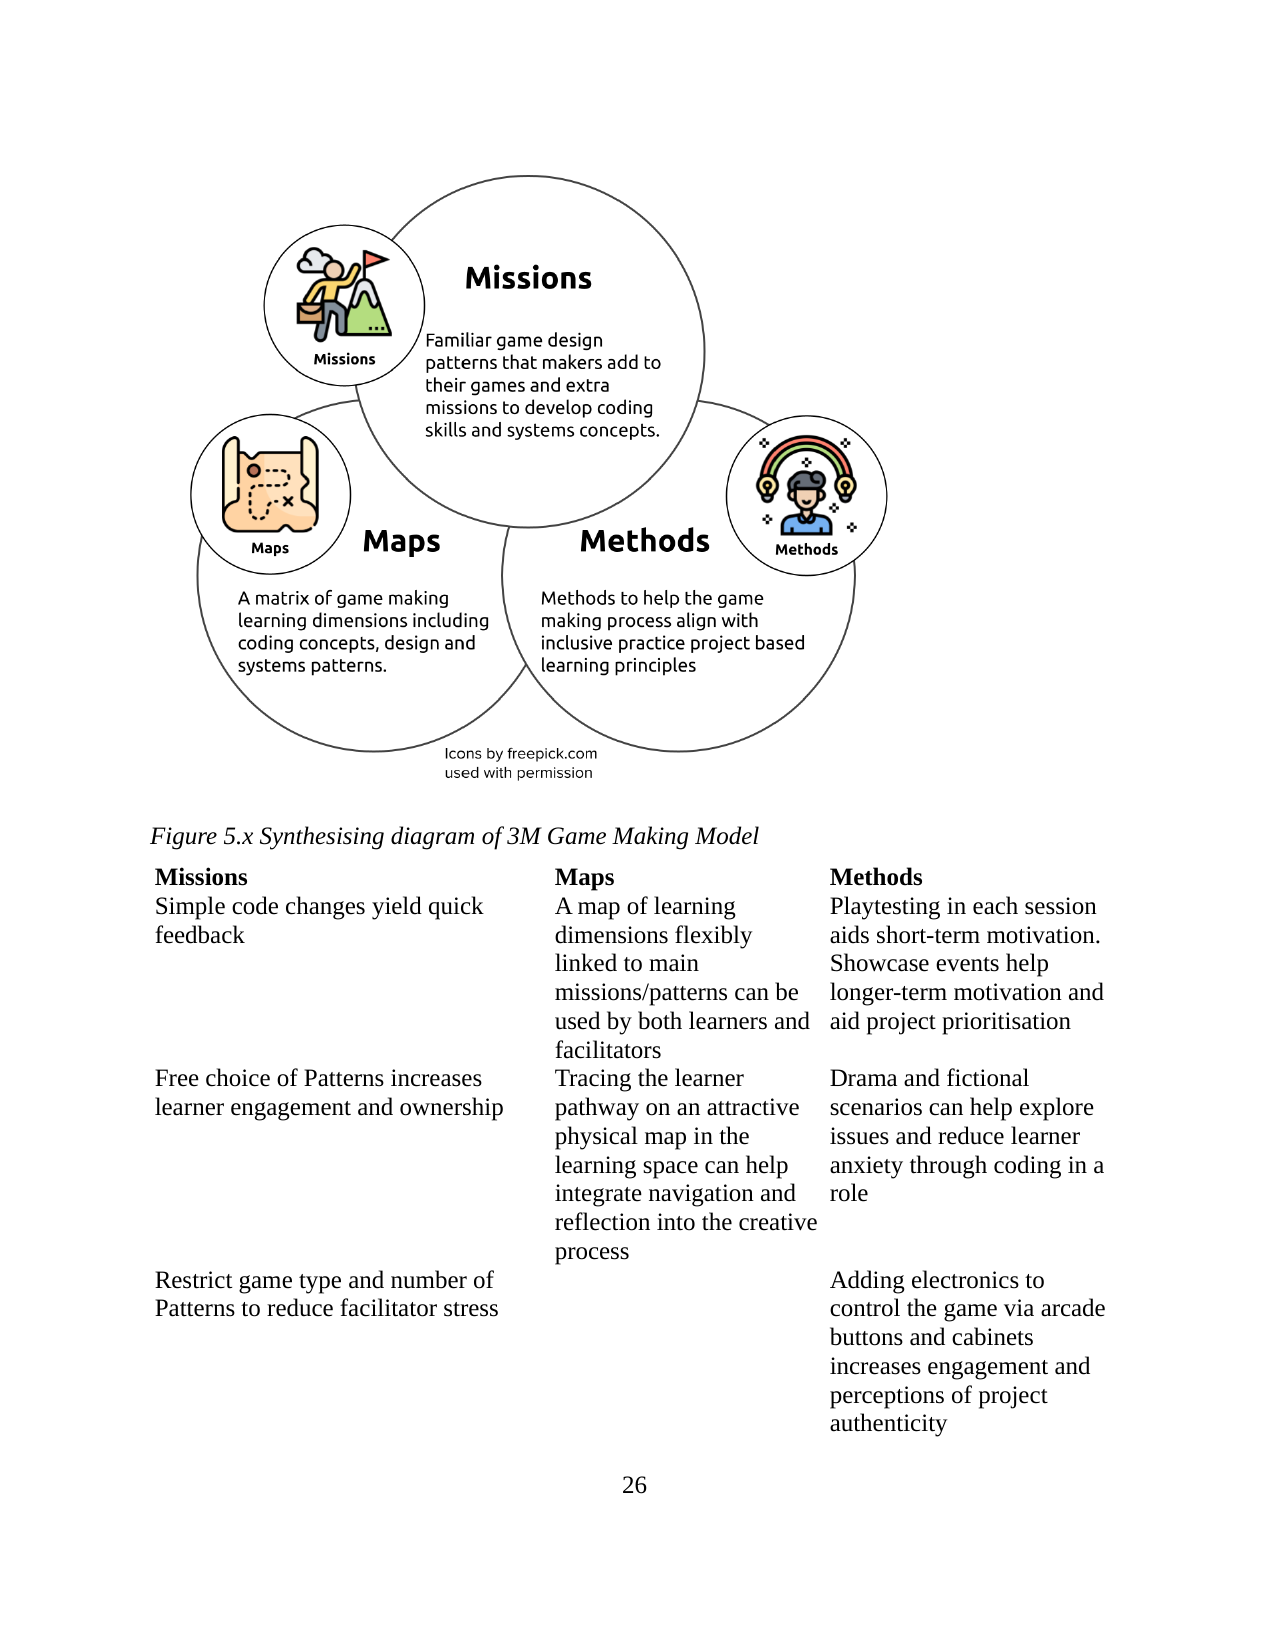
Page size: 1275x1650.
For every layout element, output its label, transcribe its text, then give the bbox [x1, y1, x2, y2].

table_cell [550, 1265, 825, 1437]
table_header Missions [150, 862, 550, 891]
table_cell Simple code changes yield quick feedback [150, 891, 550, 1063]
table_cell Restrict game type and number of Patterns to reduce facilitator stress [150, 1265, 550, 1437]
table_cell Playtesting in each session aids short-term motivation. Showcase events help longer-term motivation and aid project prioritisation [825, 891, 1125, 1063]
text Figure 5.x Synthesising diagram of 3M Game Making Model [150, 821, 1125, 850]
table_cell Free choice of Patterns increases learner engagement and ownership [150, 1064, 550, 1265]
picture [150, 150, 930, 809]
table_header Maps [550, 862, 825, 891]
table_cell A map of learning dimensions flexibly linked to main missions/patterns can be used by both learners and facilitators [550, 891, 825, 1063]
table_cell Drama and fictional scenarios can help explore issues and reduce learner anxiety through coding in a role [825, 1064, 1125, 1265]
table_header Methods [825, 862, 1125, 891]
table_cell Adding electronics to control the game via arcade buttons and cabinets increases engagement and perceptions of project authenticity [825, 1265, 1125, 1437]
table_cell Tracing the learner pathway on an attractive physical map in the learning space can help integrate navigation and reflection into the creative process [550, 1064, 825, 1265]
